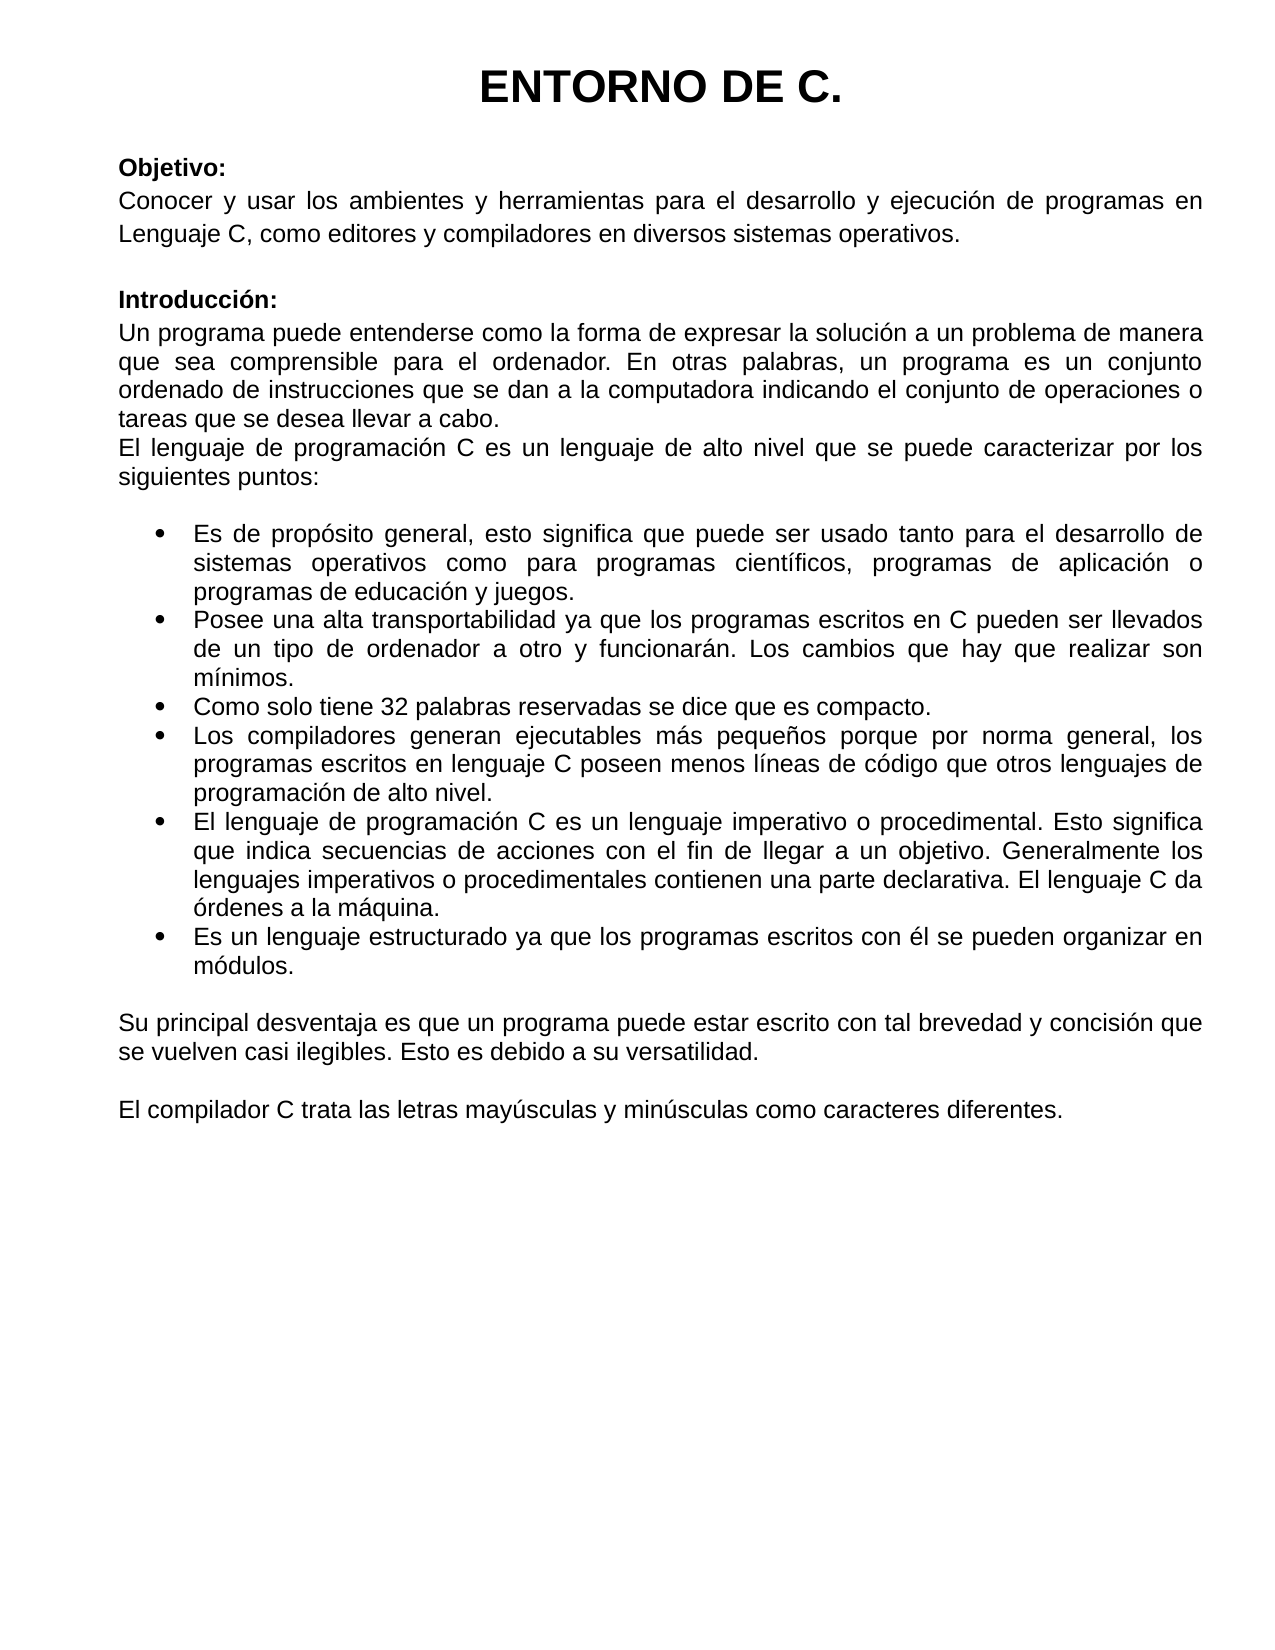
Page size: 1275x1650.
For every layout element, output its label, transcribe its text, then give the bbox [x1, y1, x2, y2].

text Objetivo: [118, 153, 1205, 181]
text Un programa puede entenderse como la forma de expresar la solución a un problema de manera que sea comprensible para el ordenador. En otras palabras, un programa es un conjunto ordenado de instrucciones que se dan a la computadora indicando el conjunto de operaciones o tareas que se desea llevar a cabo. [118, 318, 1205, 433]
text Su principal desventaja es que un programa puede estar escrito con tal brevedad y concisión que se vuelven casi ilegibles. Esto es debido a su versatilidad. [118, 1008, 1205, 1066]
list Los compiladores generan ejecutables más pequeños porque por norma general, los programas escritos en lenguaje C poseen menos líneas de código que otros lenguajes de programación de alto nivel. [156, 721, 1205, 807]
text El lenguaje de programación C es un lenguaje de alto nivel que se puede caracterizar por los siguientes puntos: [118, 433, 1205, 490]
text Introducción: [118, 285, 1205, 313]
list Es de propósito general, esto significa que puede ser usado tanto para el desarrollo de sistemas operativos como para programas científicos, programas de aplicación o programas de educación y juegos. [156, 519, 1205, 605]
list Es un lenguaje estructurado ya que los programas escritos con él se pueden organizar en módulos. [156, 922, 1205, 980]
text El compilador C trata las letras mayúsculas y minúsculas como caracteres diferentes. [118, 1095, 1205, 1123]
list El lenguaje de programación C es un lenguaje imperativo o procedimental. Esto significa que indica secuencias de acciones con el fin de llegar a un objetivo. Generalmente los lenguajes imperativos o procedimentales contienen una parte declarativa. El lenguaje C da órdenes a la máquina. [156, 807, 1205, 922]
list Posee una alta transportabilidad ya que los programas escritos en C pueden ser llevados de un tipo de ordenador a otro y funcionarán. Los cambios que hay que realizar son mínimos. [156, 605, 1205, 692]
list Como solo tiene 32 palabras reservadas se dice que es compacto. [156, 692, 1205, 721]
text ENTORNO DE C. [118, 59, 1205, 112]
text Conocer y usar los ambientes y herramientas para el desarrollo y ejecución de programas en Lenguaje C, como editores y compiladores en diversos sistemas operativos. [118, 186, 1205, 247]
